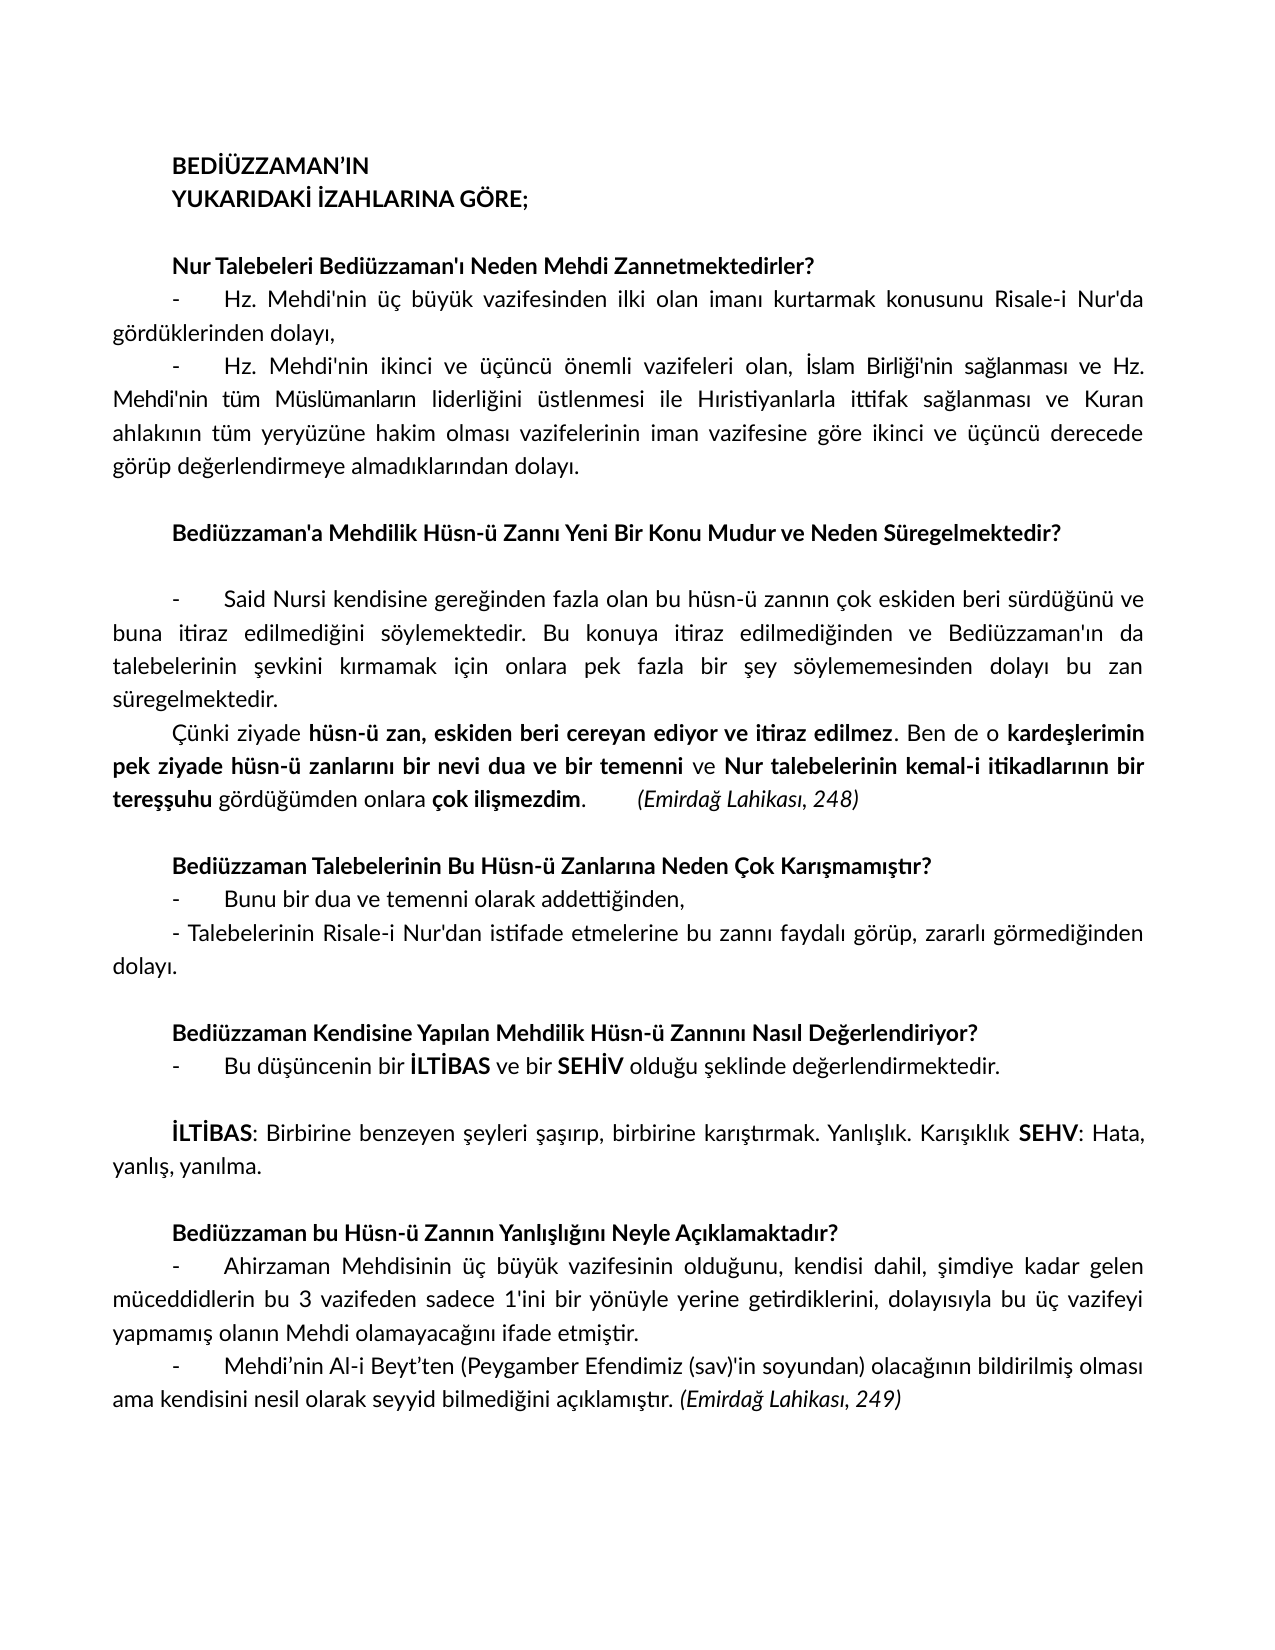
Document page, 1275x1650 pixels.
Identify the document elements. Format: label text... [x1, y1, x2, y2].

text BEDİÜZZAMAN’IN [112, 148, 1145, 181]
text - Said Nursi kendisine gereğinden fazla olan bu hüsn-ü zannın çok eskiden beri sürdüğünü ve buna itiraz edilmediğini söylemektedir. Bu konuya itiraz edilmediğinden ve Bediüzzaman'ın da talebelerinin şevkini kırmamak için onlara pek fazla bir şey söylememesinden dolayı bu zan süregelmektedir. [112, 581, 1145, 714]
text Bediüzzaman bu Hüsn-ü Zannın Yanlışlığını Neyle Açıklamaktadır? [112, 1214, 1145, 1248]
text Bediüzzaman Talebelerinin Bu Hüsn-ü Zanlarına Neden Çok Karışmamıştır? [112, 848, 1145, 881]
text İLTİBAS: Birbirine benzeyen şeyleri şaşırıp, birbirine karıştırmak. Yanlışlık. Karışıklık SEHV: Hata, yanlış, yanılma. [112, 1114, 1145, 1181]
text - Bunu bir dua ve temenni olarak addettiğinden, [112, 881, 1145, 914]
text - Mehdi’nin Al-i Beyt’ten (Peygamber Efendimiz (sav)'in soyundan) olacağının bildirilmiş olması ama kendisini nesil olarak seyyid bilmediğini açıklamıştır. (Emirdağ Lahikası, 249) [112, 1348, 1145, 1414]
text - Talebelerinin Risale-i Nur'dan istifade etmelerine bu zannı faydalı görüp, zararlı görmediğinden dolayı. [112, 914, 1145, 981]
text Bediüzzaman'a Mehdilik Hüsn-ü Zannı Yeni Bir Konu Mudur ve Neden Süregelmektedir? [112, 514, 1145, 548]
text - Ahirzaman Mehdisinin üç büyük vazifesinin olduğunu, kendisi dahil, şimdiye kadar gelen müceddidlerin bu 3 vazifeden sadece 1'ini bir yönüyle yerine getirdiklerini, dolayısıyla bu üç vazifeyi yapmamış olanın Mehdi olamayacağını ifade etmiştir. [112, 1248, 1145, 1348]
text - Hz. Mehdi'nin üç büyük vazifesinden ilki olan imanı kurtarmak konusunu Risale-i Nur'da gördüklerinden dolayı, [112, 281, 1145, 348]
text YUKARIDAKİ İZAHLARINA GÖRE; [112, 181, 1145, 214]
text Nur Talebeleri Bediüzzaman'ı Neden Mehdi Zannetmektedirler? [112, 248, 1145, 281]
text Çünki ziyade hüsn-ü zan, eskiden beri cereyan ediyor ve itiraz edilmez. Ben de o kardeşlerimin pek ziyade hüsn-ü zanlarını bir nevi dua ve bir temenni ve Nur talebelerinin kemal-i itikadlarının bir tereşşuhu gördüğümden onlara çok ilişmezdim. (Emirdağ Lahikası, 248) [112, 714, 1145, 814]
text Bediüzzaman Kendisine Yapılan Mehdilik Hüsn-ü Zannını Nasıl Değerlendiriyor? [112, 1014, 1145, 1048]
text - Bu düşüncenin bir İLTİBAS ve bir SEHİV olduğu şeklinde değerlendirmektedir. [112, 1048, 1145, 1081]
text - Hz. Mehdi'nin ikinci ve üçüncü önemli vazifeleri olan, İslam Birliği'nin sağlanması ve Hz. Mehdi'nin tüm Müslümanların liderliğini üstlenmesi ile Hıristiyanlarla ittifak sağlanması ve Kuran ahlakının tüm yeryüzüne hakim olması vazifelerinin iman vazifesine göre ikinci ve üçüncü derecede görüp değerlendirmeye almadıklarından dolayı. [112, 348, 1145, 481]
